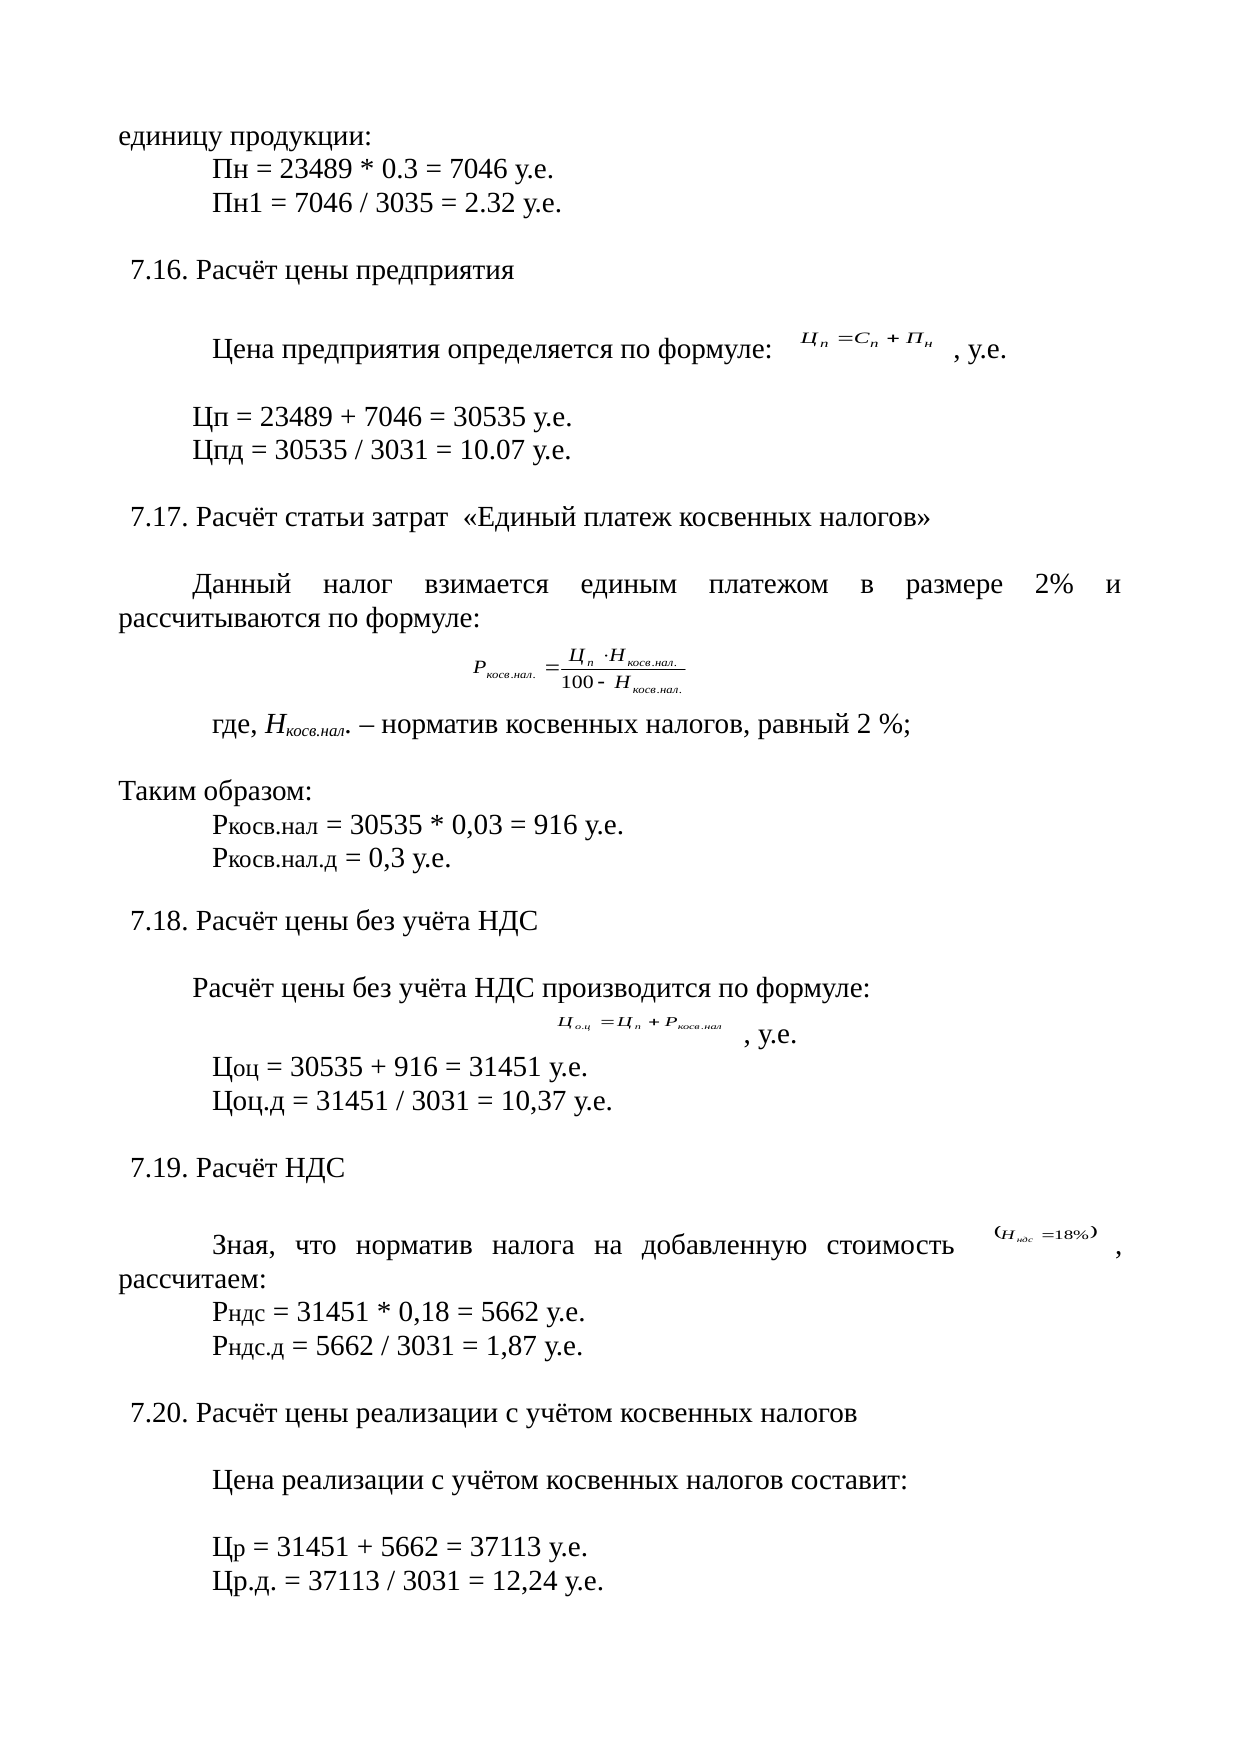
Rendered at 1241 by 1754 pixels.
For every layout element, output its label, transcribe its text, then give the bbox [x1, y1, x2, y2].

text единицу продукции: [118, 118, 1122, 152]
subtitle 7.19. Расчёт НДС [118, 1150, 1122, 1183]
text Цпд = 30535 / 3031 = 10.07 у.е. [118, 432, 1122, 466]
text Цена реализации с учётом косвенных налогов составит: [118, 1462, 1122, 1496]
text Цоц = 30535 + 916 = 31451 у.е. [118, 1049, 1122, 1083]
text Зная, что норматив налога на добавленную стоимость , рассчитаем: [118, 1217, 1122, 1294]
text Цена предприятия определяется по формуле: , у.е. [118, 319, 1122, 365]
text Пн1 = 7046 / 3035 = 2.32 у.е. [118, 185, 1122, 219]
text Таким образом: [118, 773, 1122, 807]
text Цп = 23489 + 7046 = 30535 у.е. [118, 399, 1122, 432]
subtitle 7.18. Расчёт цены без учёта НДС [118, 903, 1122, 936]
text Ркосв.нал = 30535 * 0,03 = 916 у.е. [118, 807, 1122, 841]
text Расчёт цены без учёта НДС производится по формуле: [118, 970, 1122, 1003]
subtitle 7.17. Расчёт статьи затрат «Единый платеж косвенных налогов» [118, 499, 1122, 533]
text Цр.д. = 37113 / 3031 = 12,24 у.е. [118, 1563, 1122, 1596]
text Пн = 23489 * 0.3 = 7046 у.е. [118, 152, 1122, 185]
text Ркосв.нал.д = 0,3 у.е. [118, 841, 1122, 874]
text Цр = 31451 + 5662 = 37113 у.е. [118, 1529, 1122, 1563]
subtitle 7.20. Расчёт цены реализации с учётом косвенных налогов [118, 1395, 1122, 1428]
text Рндс = 31451 * 0,18 = 5662 у.е. [118, 1294, 1122, 1328]
text Рндс.д = 5662 / 3031 = 1,87 у.е. [118, 1328, 1122, 1361]
subtitle 7.16. Расчёт цены предприятия [118, 252, 1122, 286]
text Цоц.д = 31451 / 3031 = 10,37 у.е. [118, 1083, 1122, 1116]
text Данный налог взимается единым платежом в размере 2% и рассчитываются по формуле: [118, 566, 1122, 633]
text , у.е. [118, 1003, 1122, 1049]
text где, Нкосв.нал. – норматив косвенных налогов, равный 2 %; [118, 706, 1122, 740]
